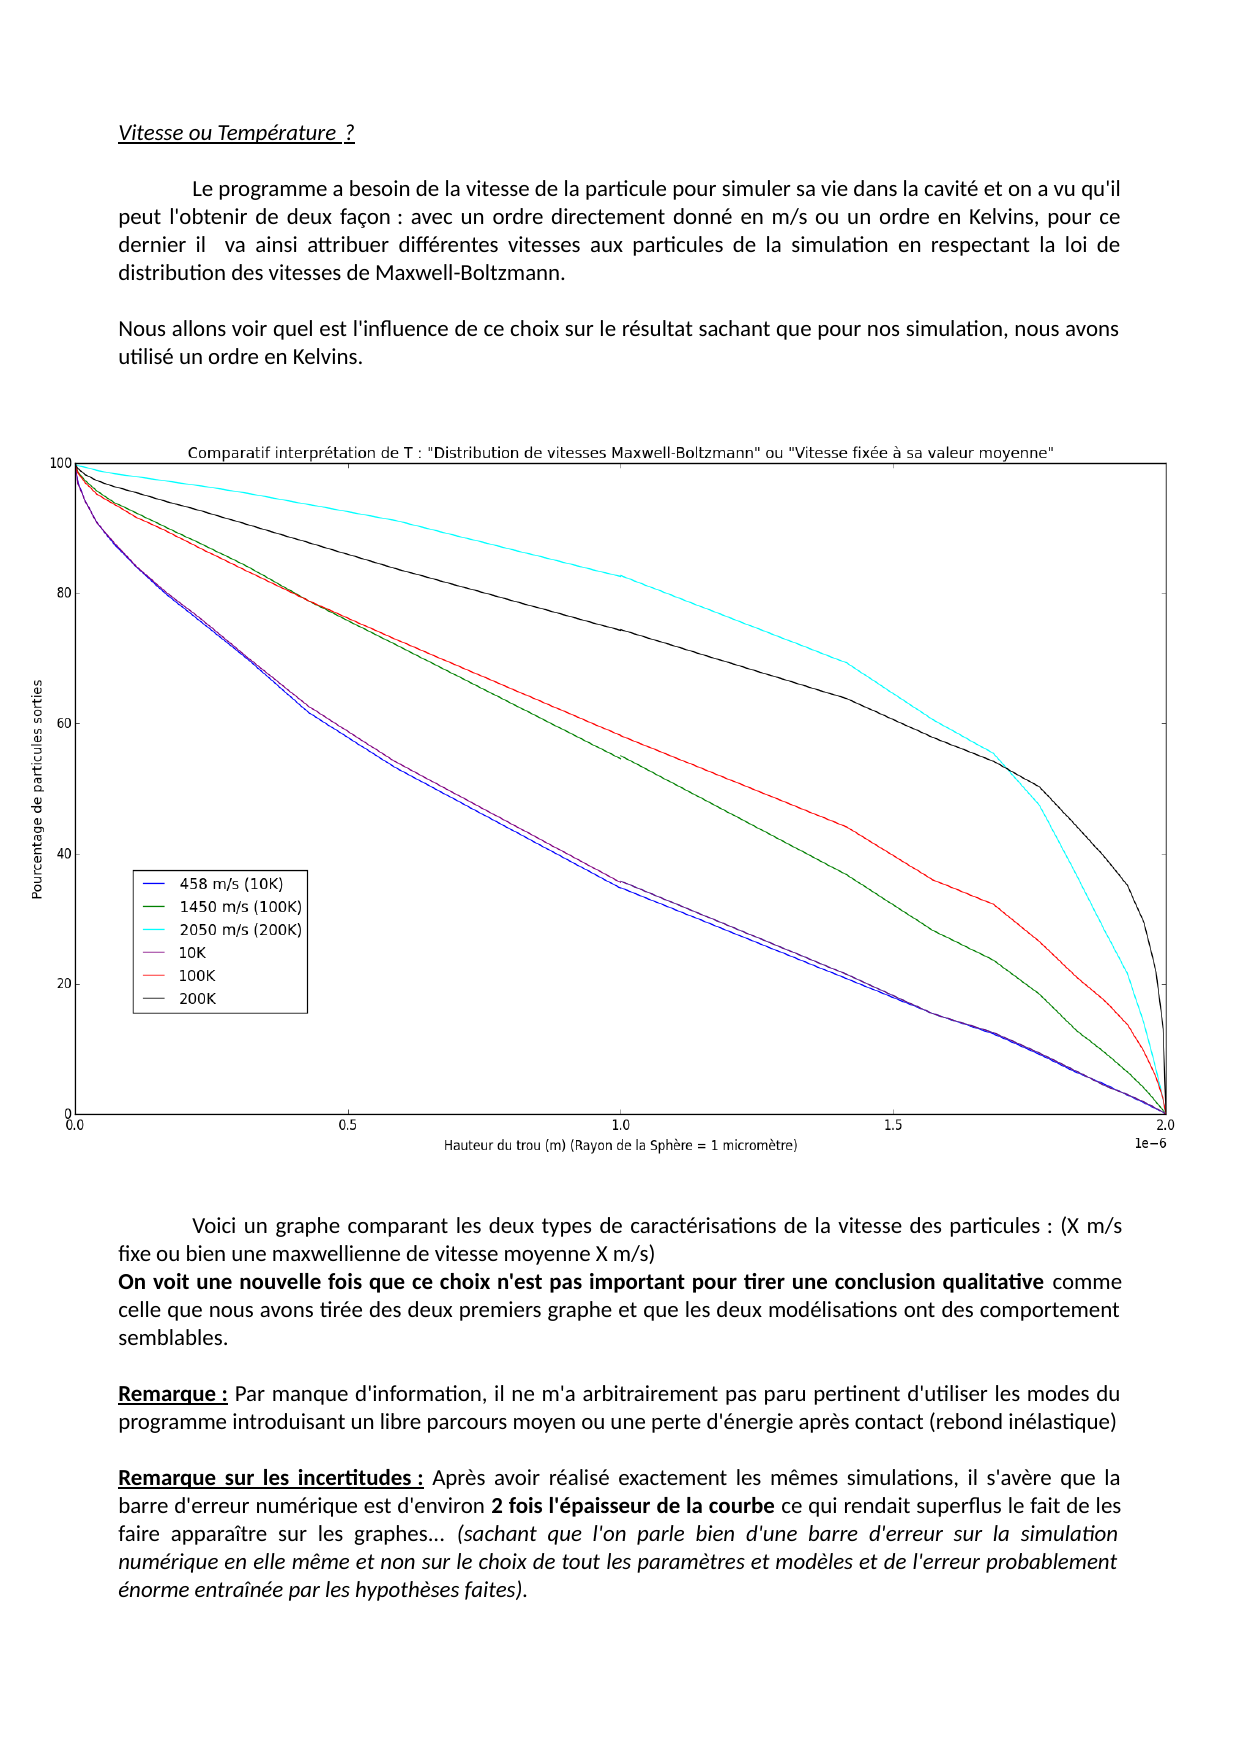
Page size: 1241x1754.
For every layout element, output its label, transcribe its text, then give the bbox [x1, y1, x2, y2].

text Remarque : Par manque d'information, il ne m'a arbitrairement pas paru pertinent d'utiliser les modes du programme introduisant un libre parcours moyen ou une perte d'énergie après contact (rebond inélastique) [118, 1379, 1122, 1435]
text Remarque sur les incertitudes : Après avoir réalisé exactement les mêmes simulations, il s'avère que la barre d'erreur numérique est d'environ 2 fois l'épaisseur de la courbe ce qui rendait superflus le fait de les faire apparaître sur les graphes... (sachant que l'on parle bien d'une barre d'erreur sur la simulation numérique en elle même et non sur le choix de tout les paramètres et modèles et de l'erreur probablement énorme entraînée par les hypothèses faites). [118, 1463, 1122, 1603]
text Vitesse ou Température ? [118, 118, 1122, 146]
text On voit une nouvelle fois que ce choix n'est pas important pour tirer une conclusion qualitative comme celle que nous avons tirée des deux premiers graphe et que les deux modélisations ont des comportement semblables. [118, 1267, 1122, 1351]
picture [14, 423, 1191, 1195]
text Voici un graphe comparant les deux types de caractérisations de la vitesse des particules : (X m/s fixe ou bien une maxwellienne de vitesse moyenne X m/s) [118, 1211, 1122, 1267]
text Le programme a besoin de la vitesse de la particule pour simuler sa vie dans la cavité et on a vu qu'il peut l'obtenir de deux façon : avec un ordre directement donné en m/s ou un ordre en Kelvins, pour ce dernier il va ainsi attribuer différentes vitesses aux particules de la simulation en respectant la loi de distribution des vitesses de Maxwell-Boltzmann. [118, 174, 1122, 286]
text Nous allons voir quel est l'influence de ce choix sur le résultat sachant que pour nos simulation, nous avons utilisé un ordre en Kelvins. [118, 314, 1122, 370]
